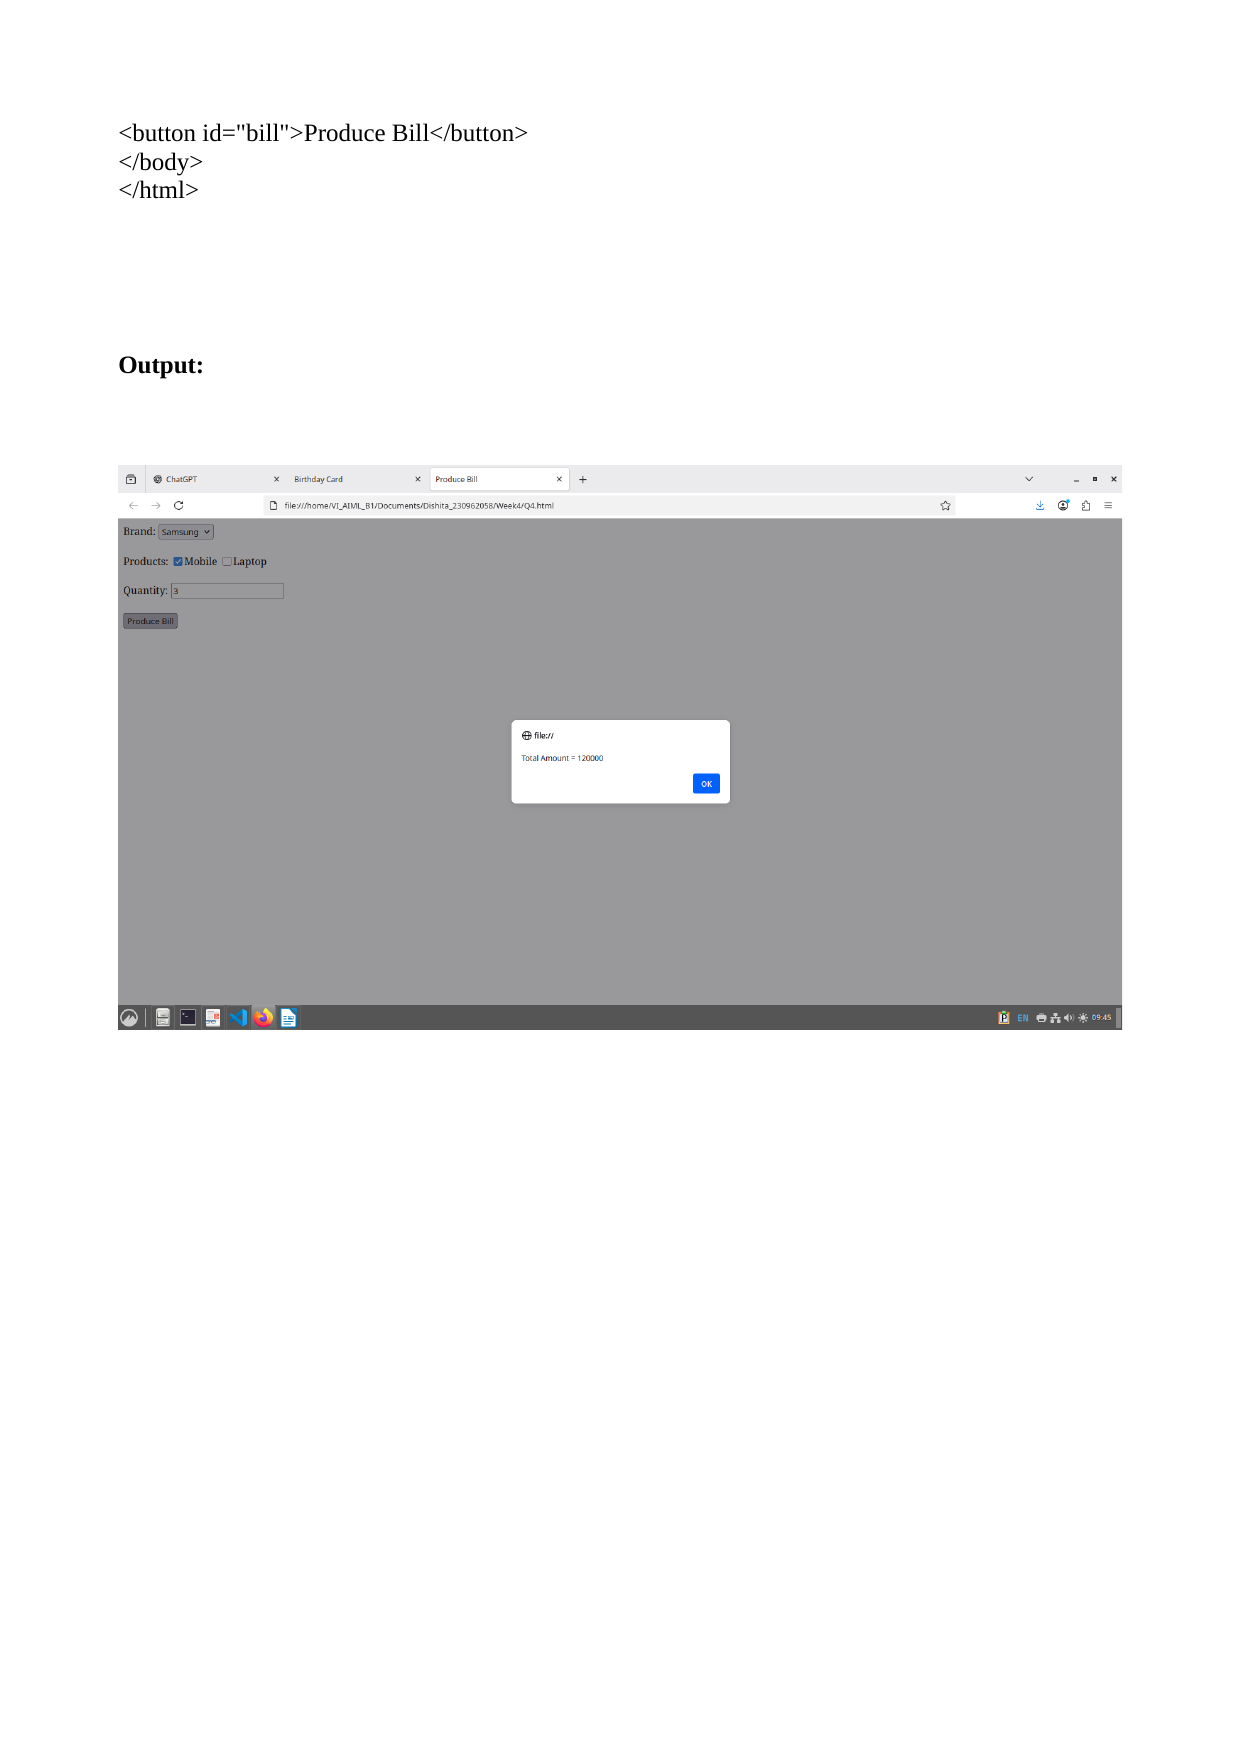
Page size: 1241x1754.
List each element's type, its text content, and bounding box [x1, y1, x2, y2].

text <button id="bill">Produce Bill</button> [118, 118, 1122, 147]
text </body> [118, 147, 1122, 176]
text </html> [118, 176, 1122, 204]
text Output: [118, 350, 1122, 379]
picture [118, 465, 1123, 1030]
